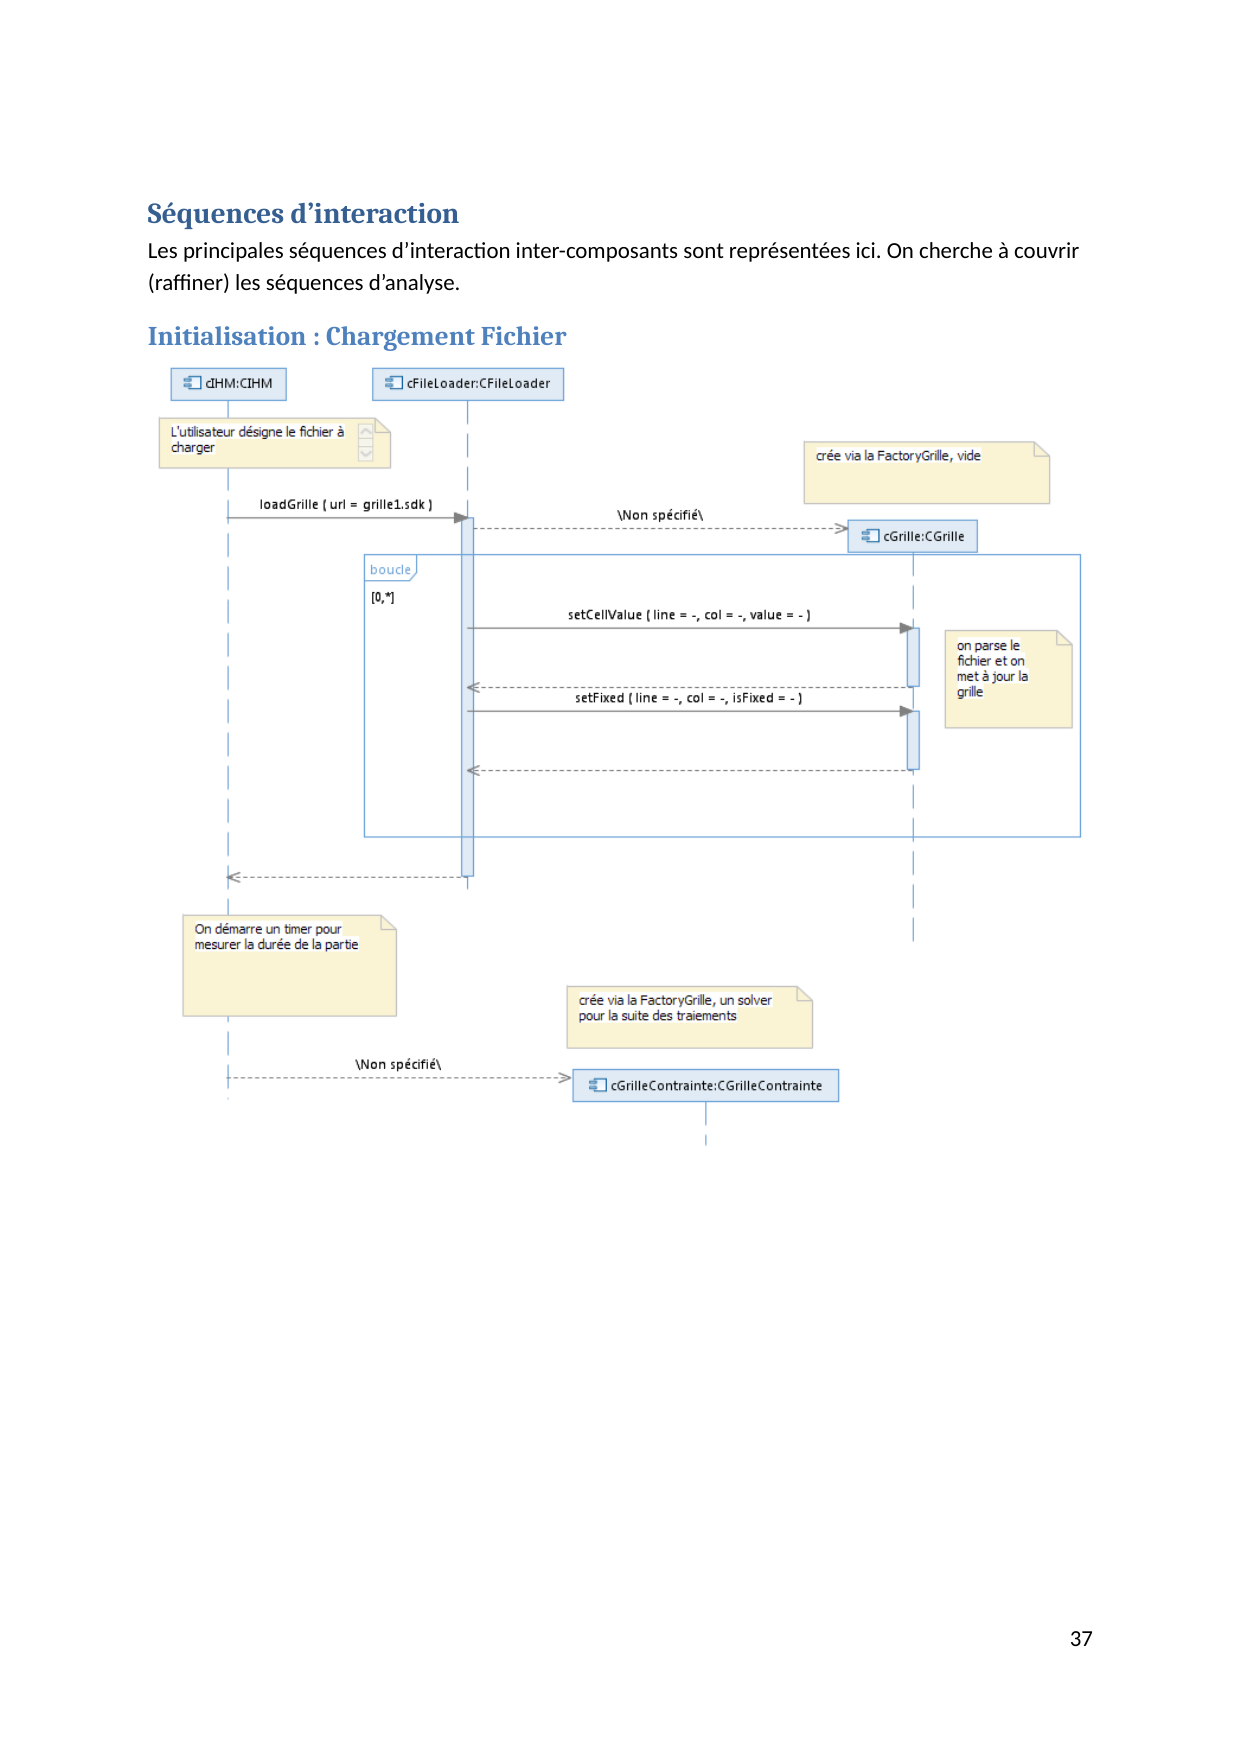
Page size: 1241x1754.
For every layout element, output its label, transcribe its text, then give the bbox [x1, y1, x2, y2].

picture [147, 357, 1093, 1158]
subtitle Séquences d’interaction [148, 198, 1093, 231]
text Les principales séquences d’interaction inter-composants sont représentées ici. On cherche à couvrir (raffiner) les séquences d’analyse. [148, 236, 1093, 296]
subtitle Initialisation : Chargement Fichier [148, 321, 1093, 352]
